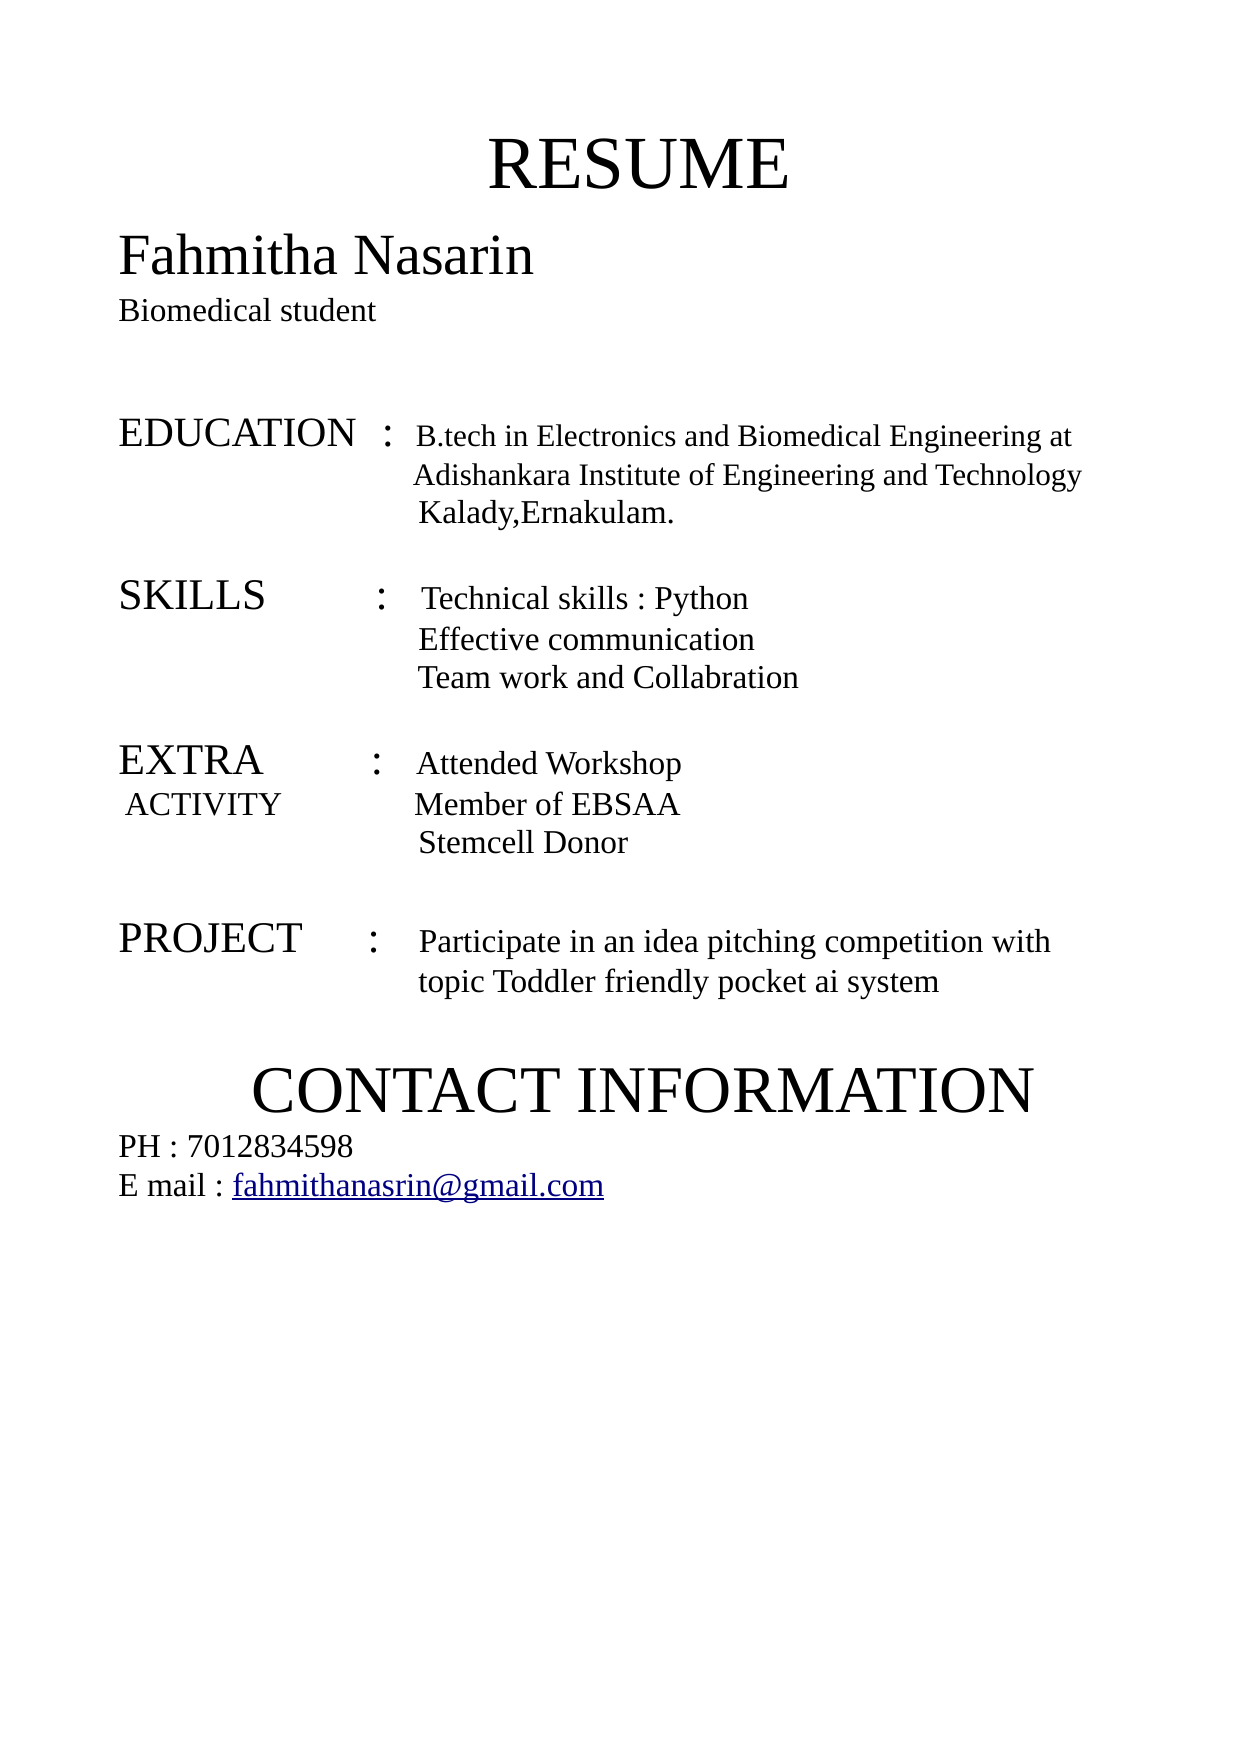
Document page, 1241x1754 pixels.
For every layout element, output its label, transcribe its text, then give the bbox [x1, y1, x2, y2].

text Team work and Collabration [118, 657, 1122, 696]
text PROJECT : Participate in an idea pitching competition with [118, 911, 1122, 961]
text topic Toddler friendly pocket ai system [118, 961, 1122, 1000]
text EDUCATION : B.tech in Electronics and Biomedical Engineering at [118, 406, 1122, 456]
text ACTIVITY Member of EBSAA [118, 784, 1122, 822]
text Biomedical student [118, 291, 1122, 329]
text PH : 7012834598 [118, 1127, 1122, 1165]
text EXTRA : Attended Workshop [118, 734, 1122, 784]
text CONTACT INFORMATION [118, 1050, 1122, 1127]
text Fahmitha Nasarin [118, 204, 1122, 291]
text Kalady,Ernakulam. [118, 492, 1122, 530]
text E mail : fahmithanasrin@gmail.com [118, 1165, 1122, 1203]
text SKILLS : Technical skills : Python [118, 568, 1122, 619]
text Stemcell Donor [118, 822, 1122, 861]
text Adishankara Institute of Engineering and Technology [118, 456, 1122, 492]
text RESUME [118, 118, 1122, 204]
text Effective communication [118, 619, 1122, 657]
